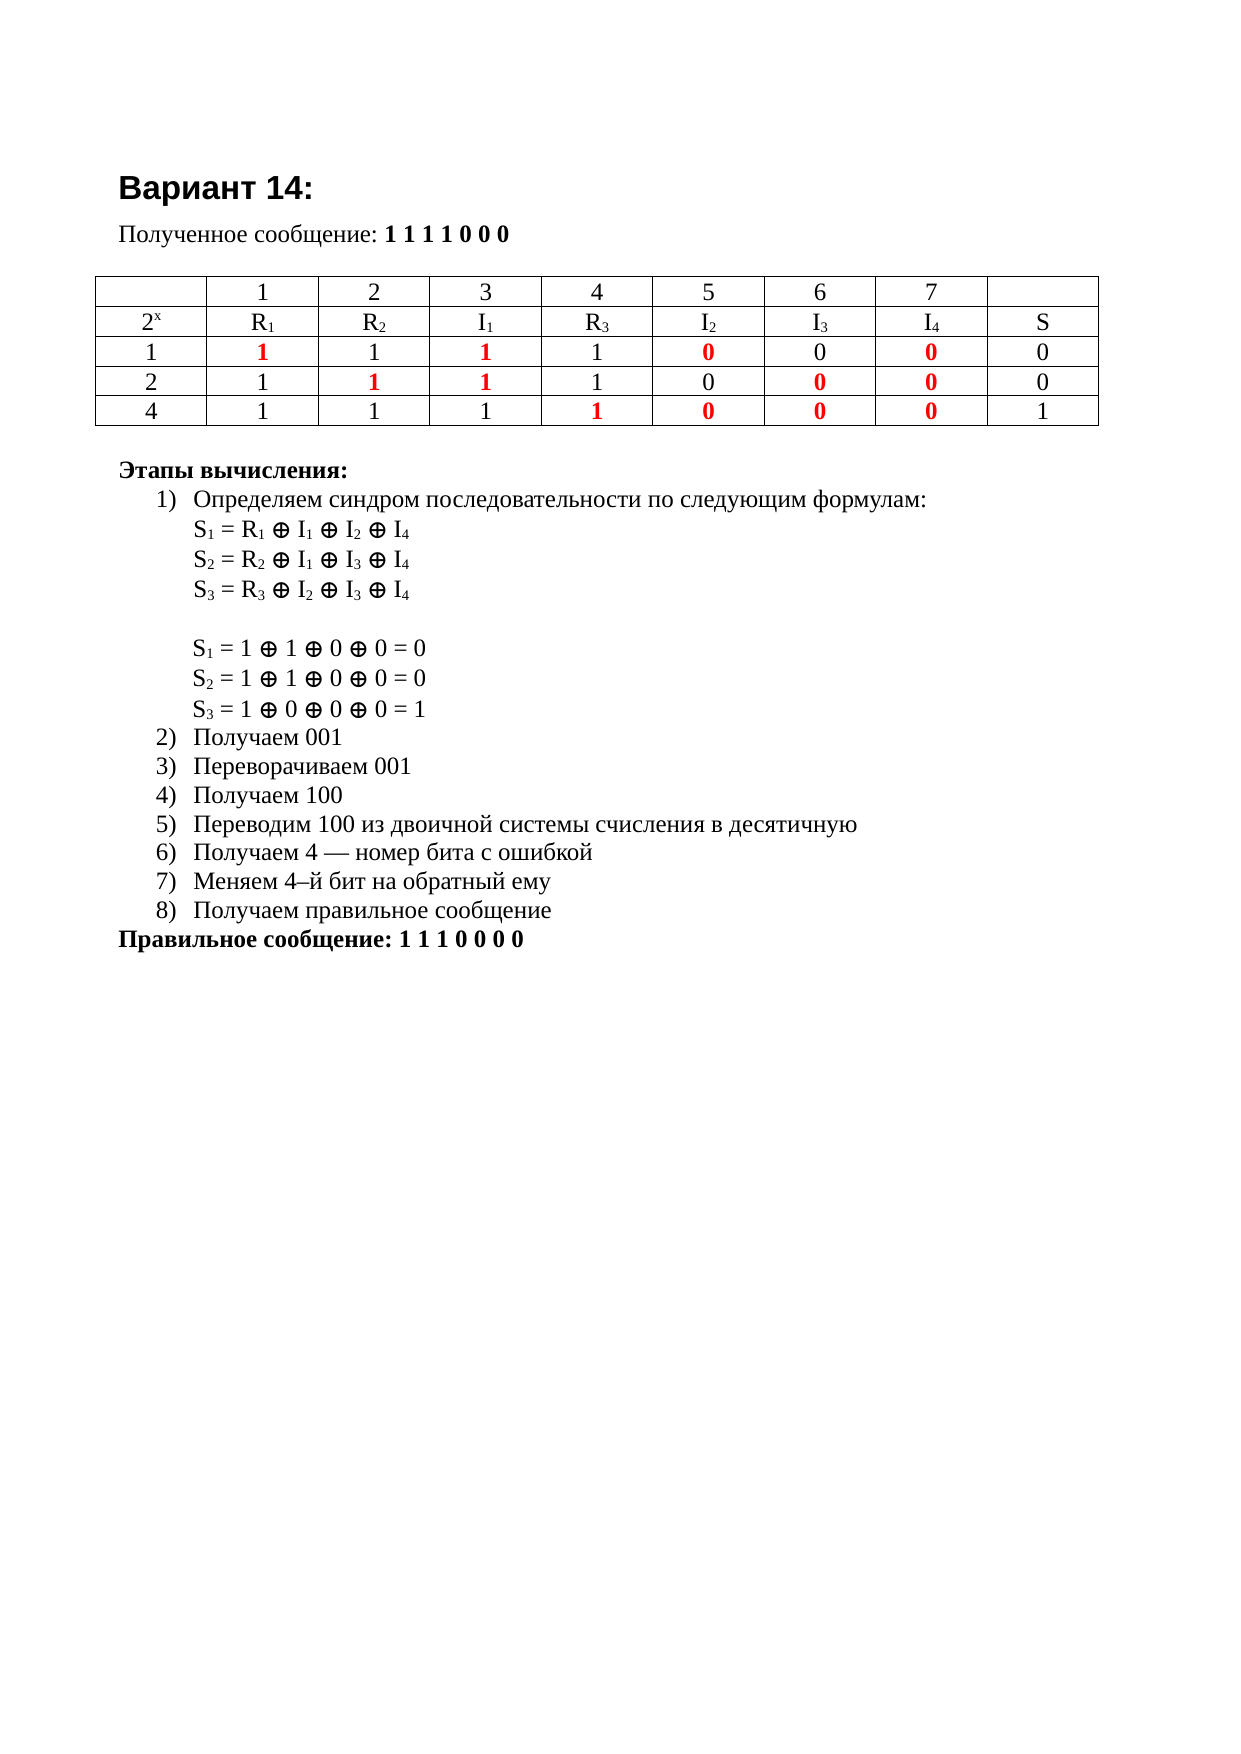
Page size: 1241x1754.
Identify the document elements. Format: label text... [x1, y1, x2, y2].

table_header [96, 277, 206, 306]
table_cell R2 [319, 307, 429, 336]
table_cell 0 [653, 337, 764, 366]
table_cell I1 [430, 307, 541, 336]
subtitle Вариант 14: [118, 168, 1122, 206]
table_cell 1 [96, 337, 206, 366]
table_header 3 [430, 277, 541, 306]
text S3 = 1 ⊕ 0 ⊕ 0 ⊕ 0 = 1 [118, 692, 1122, 722]
table_cell 0 [765, 337, 875, 366]
list Получаем 100 [156, 780, 1122, 809]
table_header 1 [207, 277, 318, 306]
table_cell 1 [542, 396, 652, 425]
list Получаем 001 [156, 722, 1122, 751]
table_cell 0 [765, 396, 875, 425]
table_cell 0 [653, 396, 764, 425]
text S2 = 1 ⊕ 1 ⊕ 0 ⊕ 0 = 0 [118, 662, 1122, 692]
table_cell 2 [96, 367, 206, 395]
table_cell 1 [542, 367, 652, 395]
table_cell 1 [430, 396, 541, 425]
table_cell 0 [876, 367, 987, 395]
table_cell 4 [96, 396, 206, 425]
text Этапы вычисления: [118, 455, 1122, 484]
table_cell 1 [207, 337, 318, 366]
table_cell 1 [319, 367, 429, 395]
table_cell 0 [988, 367, 1098, 395]
table_cell 1 [319, 337, 429, 366]
table_cell 0 [876, 337, 987, 366]
table_cell 0 [765, 367, 875, 395]
table_cell 0 [988, 337, 1098, 366]
table_cell 1 [207, 367, 318, 395]
table_cell R1 [207, 307, 318, 336]
table_header 2 [319, 277, 429, 306]
table_cell R3 [542, 307, 652, 336]
list Получаем правильное сообщение [156, 895, 1122, 924]
table_cell I4 [876, 307, 987, 336]
text Правильное сообщение: 1 1 1 0 0 0 0 [118, 924, 1122, 952]
table_cell 2x [96, 307, 206, 336]
table_header 7 [876, 277, 987, 306]
text S3 = R3 ⊕ I2 ⊕ I3 ⊕ I4 [193, 573, 1122, 603]
table_cell 1 [430, 337, 541, 366]
table_cell 1 [988, 396, 1098, 425]
text S1 = 1 ⊕ 1 ⊕ 0 ⊕ 0 = 0 [118, 632, 1122, 662]
list Переводим 100 из двоичной системы счисления в десятичную [156, 809, 1122, 837]
table_header 6 [765, 277, 875, 306]
table_cell I3 [765, 307, 875, 336]
table_cell 0 [653, 367, 764, 395]
table_header 4 [542, 277, 652, 306]
text S2 = R2 ⊕ I1 ⊕ I3 ⊕ I4 [193, 543, 1122, 573]
table_cell I2 [653, 307, 764, 336]
table_cell 1 [542, 337, 652, 366]
table_header 5 [653, 277, 764, 306]
text S1 = R1 ⊕ I1 ⊕ I2 ⊕ I4 [193, 512, 1122, 543]
list Определяем синдром последовательности по следующим формулам: [156, 484, 1122, 512]
list Переворачиваем 001 [156, 751, 1122, 780]
table_cell 1 [319, 396, 429, 425]
text Полученное сообщение: 1 1 1 1 0 0 0 [118, 219, 1122, 247]
table_cell 1 [207, 396, 318, 425]
list Меняем 4–й бит на обратный ему [156, 866, 1122, 895]
table_header [988, 277, 1098, 306]
table_cell 0 [876, 396, 987, 425]
table_cell 1 [430, 367, 541, 395]
table_cell S [988, 307, 1098, 336]
list Получаем 4 — номер бита с ошибкой [156, 837, 1122, 866]
